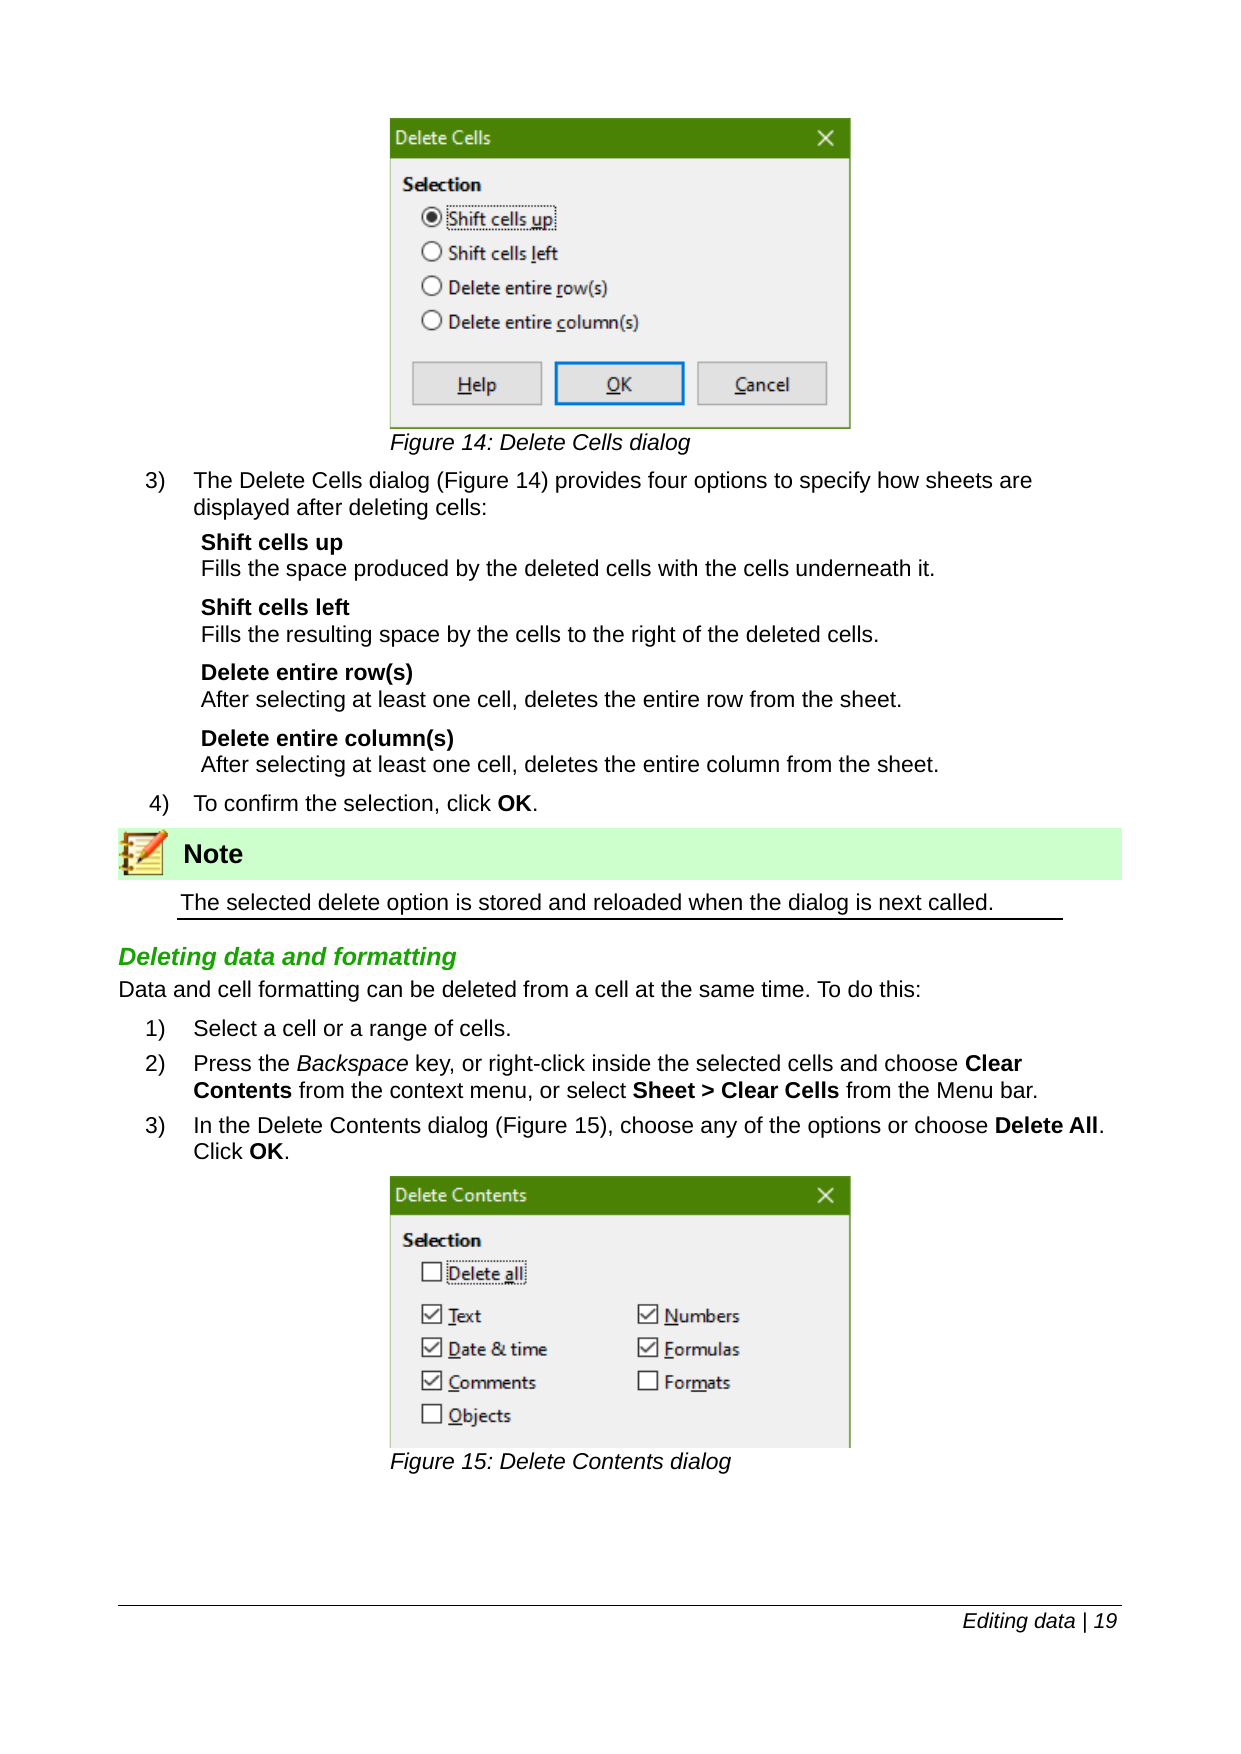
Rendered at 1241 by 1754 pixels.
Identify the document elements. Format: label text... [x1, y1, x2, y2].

text The selected delete option is stored and reloaded when the dialog is next called. [177, 886, 1063, 918]
list To confirm the selection, click OK. [169, 790, 1122, 816]
text After selecting at least one cell, deletes the entire column from the sheet. [201, 751, 1122, 777]
picture [119, 828, 170, 879]
list The Delete Cells dialog (Figure 14) provides four options to specify how sheets are displayed after deleting cells: [165, 467, 1122, 520]
list In the Delete Contents dialog (Figure 15), choose any of the options or choose Delete All. Click OK. [165, 1112, 1122, 1164]
subtitle Deleting data and formatting [118, 941, 1122, 970]
text After selecting at least one cell, deletes the entire row from the sheet. [201, 686, 1122, 712]
text Delete entire column(s) [201, 724, 1122, 751]
text Figure 14: Delete Cells dialog [390, 429, 851, 455]
text Fills the space produced by the deleted cells with the cells underneath it. [201, 555, 1122, 582]
text Figure 15: Delete Contents dialog [390, 1448, 851, 1474]
text Shift cells up [201, 529, 1122, 555]
list Select a cell or a range of cells. [165, 1015, 1122, 1041]
list Press the Backspace key, or right-click inside the selected cells and choose Clear Contents from the context menu, or select Sheet > Clear Cells from the Menu bar. [165, 1050, 1122, 1103]
subtitle Note [118, 828, 1122, 880]
text Shift cells left [201, 594, 1122, 621]
text Delete entire row(s) [201, 659, 1122, 686]
picture [389, 1176, 851, 1448]
text Fills the resulting space by the cells to the right of the deleted cells. [201, 621, 1122, 647]
picture [389, 118, 851, 429]
list Data and cell formatting can be deleted from a cell at the same time. To do this: [118, 976, 1122, 1002]
